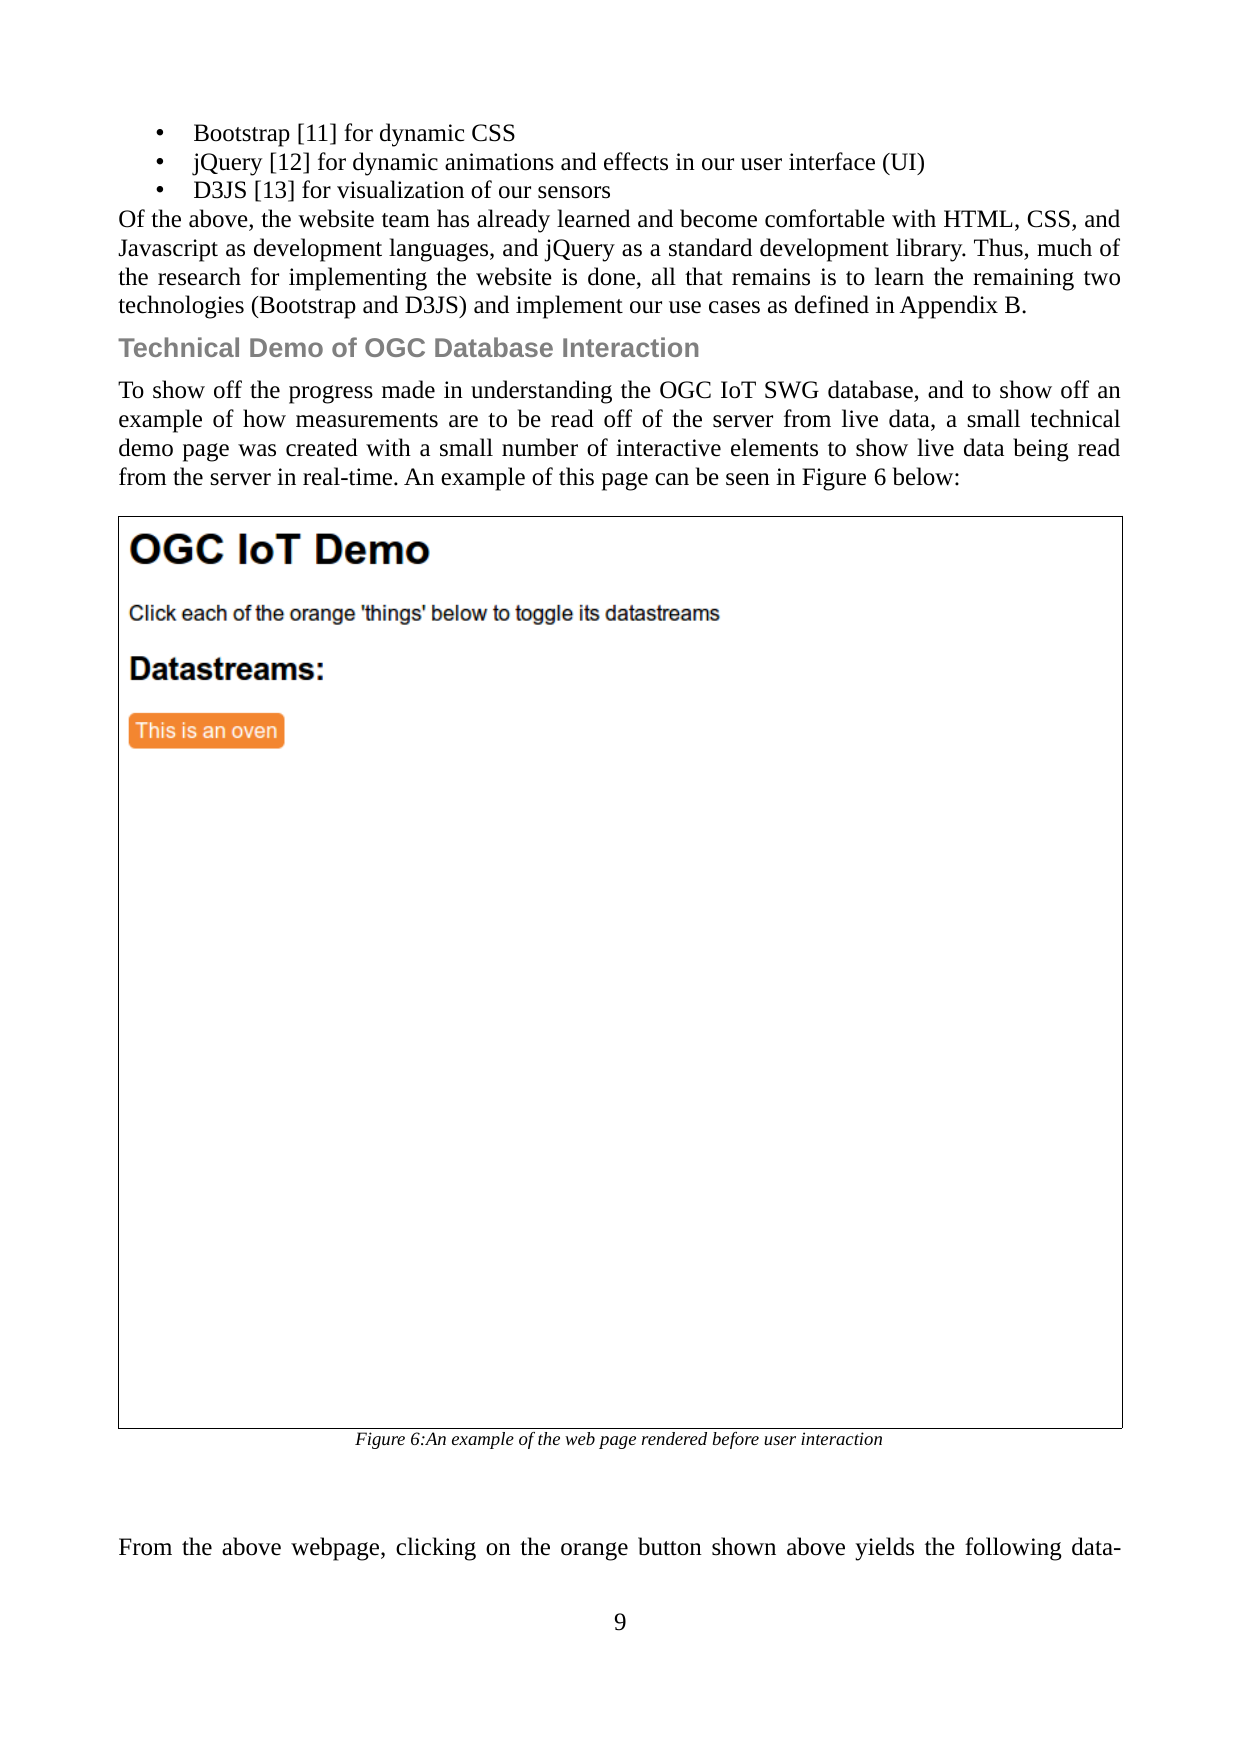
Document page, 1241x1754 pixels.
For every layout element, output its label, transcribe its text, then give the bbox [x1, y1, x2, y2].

subtitle Technical Demo of OGC Database Interaction [118, 332, 1122, 363]
picture [121, 518, 1119, 1425]
text [119, 517, 1122, 1428]
text To show off the progress made in understanding the OGC IoT SWG database, and to show off an example of how measurements are to be read off of the server from live data, a small technical demo page was created with a small number of interactive elements to show live data being read from the server in real-time. An example of this page can be seen in Figure 6 below: [118, 376, 1122, 491]
text Figure 6:An example of the web page rendered before user interaction [118, 1429, 1122, 1449]
text Of the above, the website team has already learned and become comfortable with HTML, CSS, and Javascript as development languages, and jQuery as a standard development library. Thus, much of the research for implementing the website is done, all that remains is to learn the remaining two technologies (Bootstrap and D3JS) and implement our use cases as defined in Appendix B. [118, 204, 1122, 319]
text From the above webpage, clicking on the orange button shown above yields the following data- [118, 1532, 1122, 1561]
list D3JS [13] for visualization of our sensors [156, 176, 1122, 204]
list jQuery [12] for dynamic animations and effects in our user interface (UI) [156, 147, 1122, 176]
list Bootstrap [11] for dynamic CSS [156, 118, 1122, 147]
